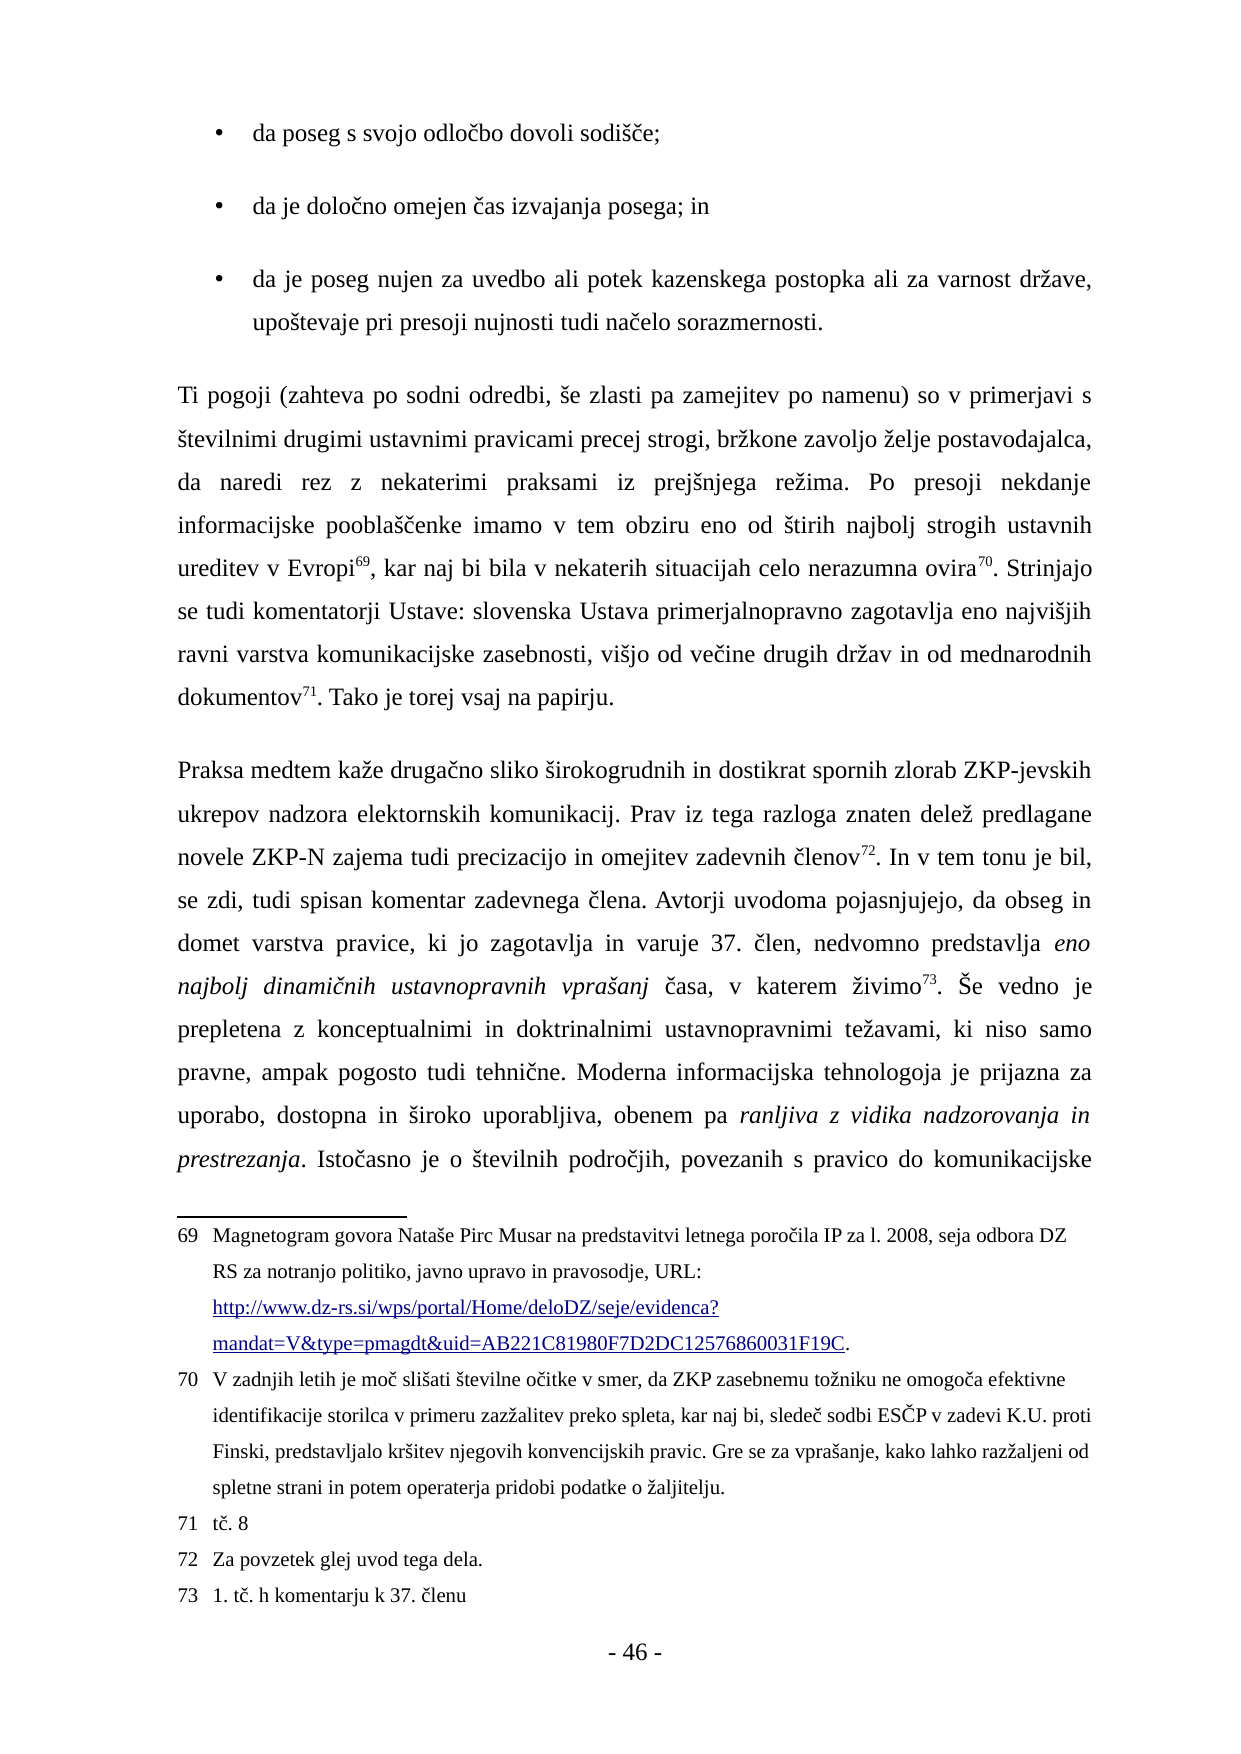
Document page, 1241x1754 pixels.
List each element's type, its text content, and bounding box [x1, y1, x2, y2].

list da poseg s svojo odločbo dovoli sodišče; [215, 118, 1093, 147]
text 1. tč. h komentarju k 37. členu [177, 1583, 1093, 1607]
text Ti pogoji (zahteva po sodni odredbi, še zlasti pa zamejitev po namenu) so v primerjavi s številnimi drugimi ustavnimi pravicami precej strogi, bržkone zavoljo želje postavodajalca, da naredi rez z nekaterimi praksami iz prejšnjega režima. Po presoji nekdanje informacijske pooblaščenke imamo v tem obziru eno od štirih najbolj strogih ustavnih ureditev v Evropi, kar naj bi bila v nekaterih situacijah celo nerazumna ovira. Strinjajo se tudi komentatorji Ustave: slovenska Ustava primerjalnopravno zagotavlja eno najvišjih ravni varstva komunikacijske zasebnosti, višjo od večine drugih držav in od mednarodnih dokumentov. Tako je torej vsaj na papirju. [177, 381, 1093, 711]
list da je določno omejen čas izvajanja posega; in [215, 191, 1093, 220]
text V zadnjih letih je moč slišati številne očitke v smer, da ZKP zasebnemu tožniku ne omogoča efektivne identifikacije storilca v primeru zazžalitev preko spleta, kar naj bi, sledeč sodbi ESČP v zadevi K.U. proti Finski, predstavljalo kršitev njegovih konvencijskih pravic. Gre se za vprašanje, kako lahko razžaljeni od spletne strani in potem operaterja pridobi podatke o žaljitelju. [177, 1367, 1093, 1499]
text Magnetogram govora Nataše Pirc Musar na predstavitvi letnega poročila IP za l. 2008, seja odbora DZ RS za notranjo politiko, javno upravo in pravosodje, URL: http://www.dz-rs.si/wps/portal/Home/deloDZ/seje/evidenca?mandat=V&type=pmagdt&uid=AB221C81980F7D2DC12576860031F19C. [177, 1223, 1093, 1355]
text Za povzetek glej uvod tega dela. [177, 1547, 1093, 1571]
text tč. 8 [177, 1511, 1093, 1535]
list da je poseg nujen za uvedbo ali potek kazenskega postopka ali za varnost države, upoštevaje pri presoji nujnosti tudi načelo sorazmernosti. [215, 264, 1093, 336]
text Praksa medtem kaže drugačno sliko širokogrudnih in dostikrat spornih zlorab ZKP-jevskih ukrepov nadzora elektornskih komunikacij. Prav iz tega razloga znaten delež predlagane novele ZKP-N zajema tudi precizacijo in omejitev zadevnih členov. In v tem tonu je bil, se zdi, tudi spisan komentar zadevnega člena. Avtorji uvodoma pojasnjujejo, da obseg in domet varstva pravice, ki jo zagotavlja in varuje 37. člen, nedvomno predstavlja eno najbolj dinamičnih ustavnopravnih vprašanj časa, v katerem živimo. Še vedno je prepletena z konceptualnimi in doktrinalnimi ustavnopravnimi težavami, ki niso samo pravne, ampak pogosto tudi tehnične. Moderna informacijska tehnologoja je prijazna za uporabo, dostopna in široko uporabljiva, obenem pa ranljiva z vidika nadzorovanja in prestrezanja. Istočasno je o številnih področjih, povezanih s pravico do komunikacijske [177, 756, 1093, 1172]
